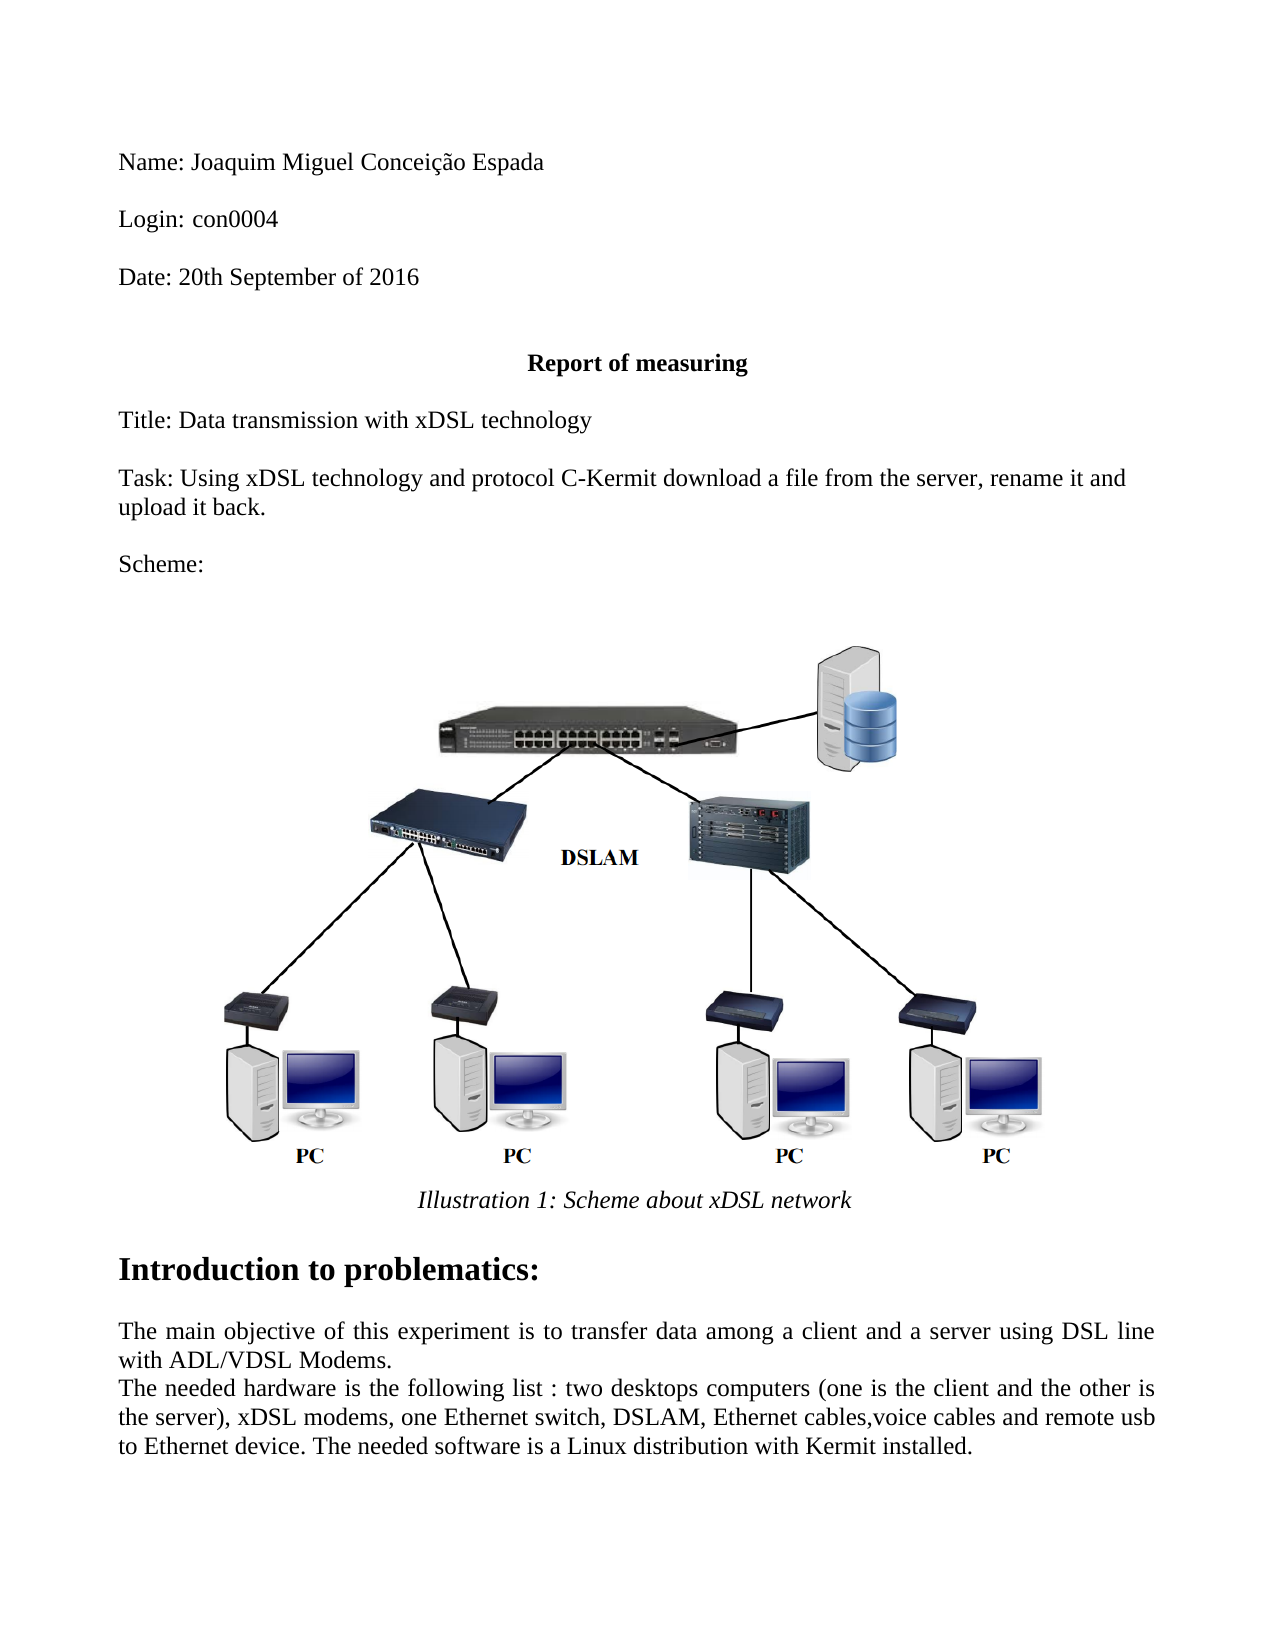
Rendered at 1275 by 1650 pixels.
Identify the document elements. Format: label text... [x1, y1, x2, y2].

text Report of measuring [118, 348, 1157, 377]
text Title: Data transmission with xDSL technology [118, 406, 1157, 434]
text Introduction to problematics: [118, 1249, 1157, 1287]
text Login: con0004 [118, 204, 1157, 233]
text The needed hardware is the following list : two desktops computers (one is the client and the other is the server), xDSL modems, one Ethernet switch, DSLAM, Ethernet cables,voice cables and remote usb to Ethernet device. The needed software is a Linux distribution with Kermit installed. [118, 1373, 1157, 1460]
text Date: 20th September of 2016 [118, 262, 1157, 291]
text Task: Using xDSL technology and protocol C-Kermit download a file from the server, rename it and upload it back. [118, 463, 1157, 521]
text Scheme: [118, 549, 1157, 578]
text Name: Joaquim Miguel Conceição Espada [118, 147, 1157, 176]
picture [224, 619, 1051, 1186]
text The main objective of this experiment is to transfer data among a client and a server using DSL line with ADL/VDSL Modems. [118, 1316, 1157, 1373]
text Illustration 1: Scheme about xDSL network [188, 619, 1087, 1214]
